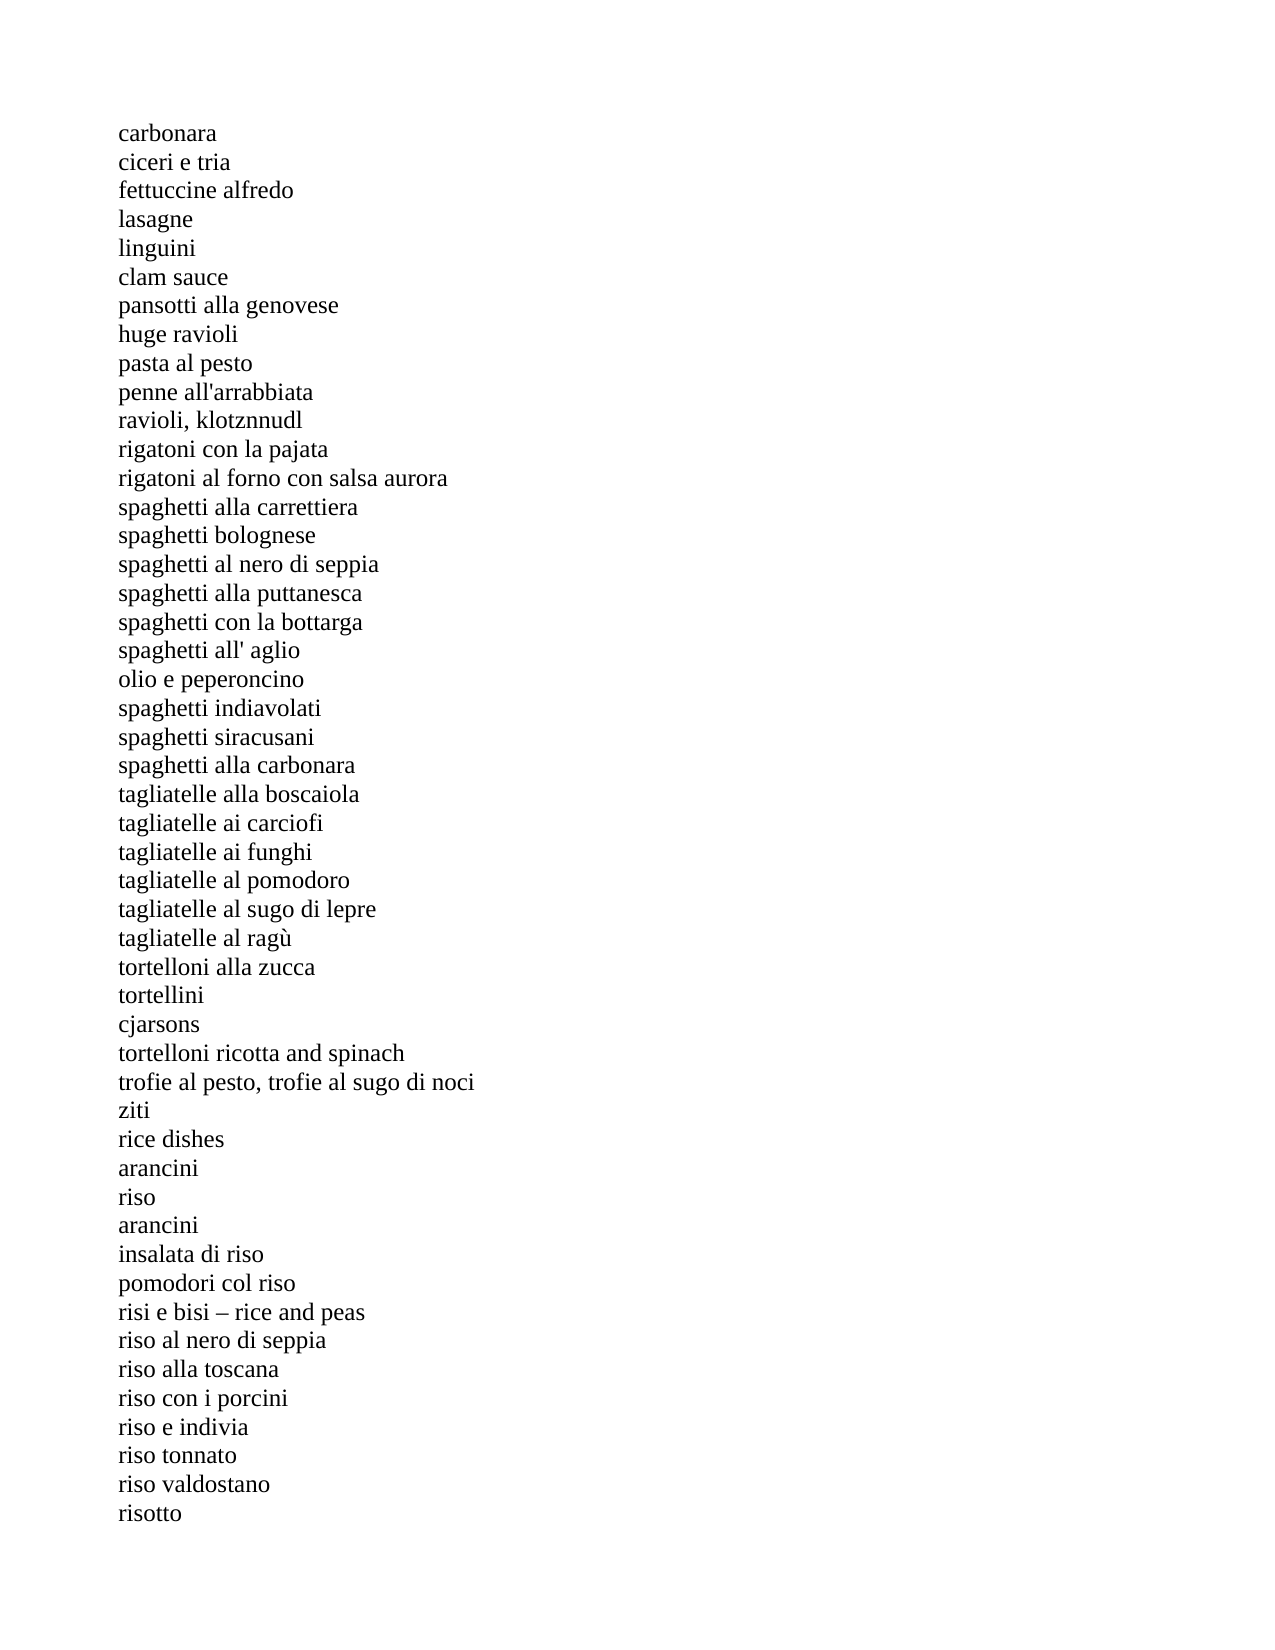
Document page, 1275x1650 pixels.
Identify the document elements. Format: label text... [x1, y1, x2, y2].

text lasagne [118, 204, 1157, 233]
text riso al nero di seppia [118, 1326, 1157, 1354]
text riso alla toscana [118, 1354, 1157, 1383]
text risi e bisi – rice and peas [118, 1297, 1157, 1326]
text tagliatelle al pomodoro [118, 866, 1157, 894]
text tortelloni ricotta and spinach [118, 1038, 1157, 1067]
text riso con i porcini [118, 1383, 1157, 1412]
text pomodori col riso [118, 1268, 1157, 1297]
text penne all'arrabbiata [118, 377, 1157, 406]
text olio e peperoncino [118, 664, 1157, 693]
text pasta al pesto [118, 348, 1157, 377]
text risotto [118, 1498, 1157, 1527]
text rigatoni con la pajata [118, 434, 1157, 463]
text ziti [118, 1096, 1157, 1124]
text rice dishes [118, 1124, 1157, 1153]
text tagliatelle al sugo di lepre [118, 894, 1157, 923]
text cjarsons [118, 1009, 1157, 1038]
text fettuccine alfredo [118, 176, 1157, 204]
text spaghetti alla puttanesca [118, 578, 1157, 607]
text trofie al pesto, trofie al sugo di noci [118, 1067, 1157, 1096]
text spaghetti all' aglio [118, 636, 1157, 664]
text spaghetti al nero di seppia [118, 549, 1157, 578]
text riso tonnato [118, 1441, 1157, 1469]
text insalata di riso [118, 1239, 1157, 1268]
text spaghetti siracusani [118, 722, 1157, 751]
text spaghetti indiavolati [118, 693, 1157, 722]
text spaghetti alla carbonara [118, 751, 1157, 779]
text spaghetti alla carrettiera [118, 492, 1157, 521]
text tortelloni alla zucca [118, 952, 1157, 981]
text carbonara [118, 118, 1157, 147]
text arancini [118, 1211, 1157, 1239]
text tagliatelle ai carciofi [118, 808, 1157, 837]
text linguini [118, 233, 1157, 262]
text tagliatelle al ragù [118, 923, 1157, 952]
text spaghetti con la bottarga [118, 607, 1157, 636]
text tagliatelle ai funghi [118, 837, 1157, 866]
text tortellini [118, 981, 1157, 1009]
text rigatoni al forno con salsa aurora [118, 463, 1157, 492]
text clam sauce [118, 262, 1157, 291]
text riso valdostano [118, 1469, 1157, 1498]
text ciceri e tria [118, 147, 1157, 176]
text pansotti alla genovese [118, 291, 1157, 319]
text arancini [118, 1153, 1157, 1182]
text riso [118, 1182, 1157, 1211]
text riso e indivia [118, 1412, 1157, 1441]
text ravioli, klotznnudl [118, 406, 1157, 434]
text huge ravioli [118, 319, 1157, 348]
text spaghetti bolognese [118, 521, 1157, 549]
text tagliatelle alla boscaiola [118, 779, 1157, 808]
